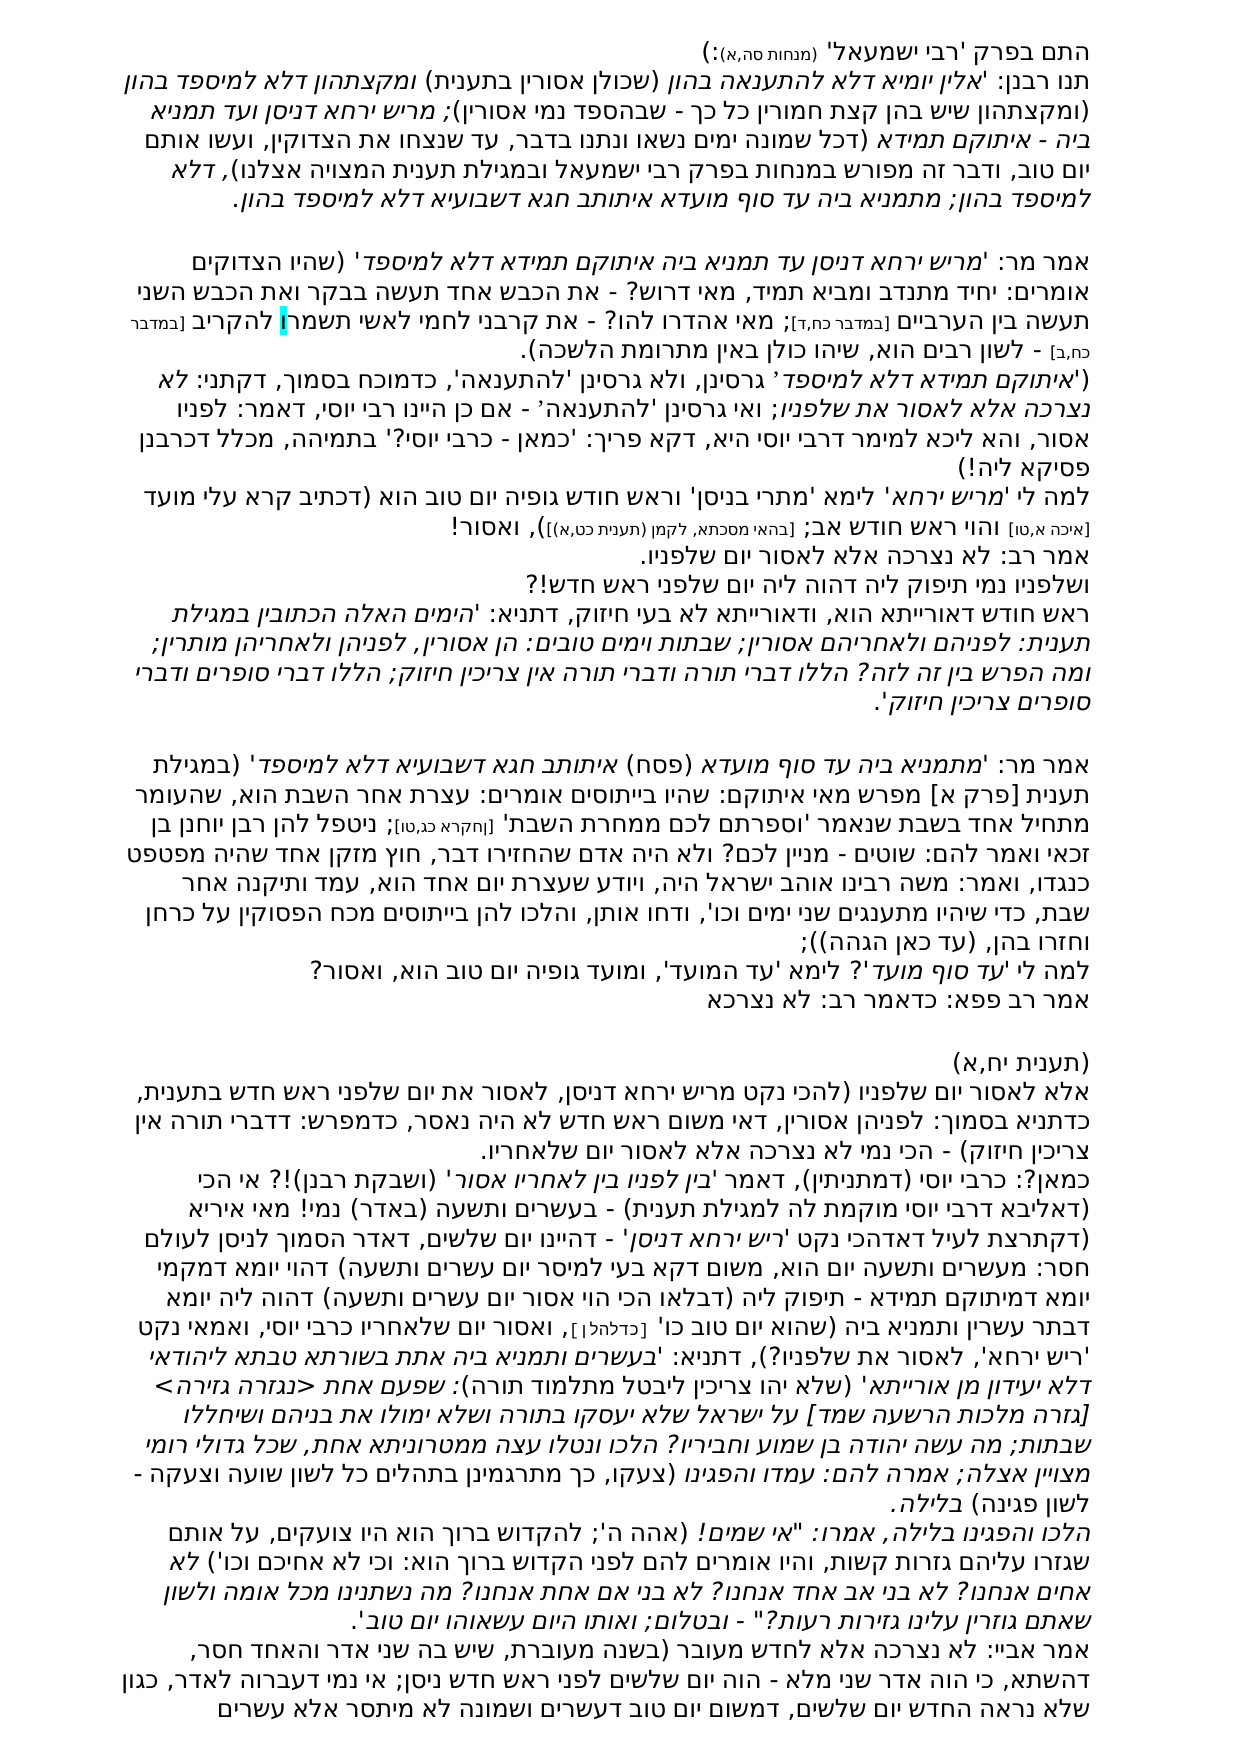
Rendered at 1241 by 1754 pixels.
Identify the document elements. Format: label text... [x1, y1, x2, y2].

text אמר רב פפא: כדאמר רב: לא נצרכא [120, 985, 1090, 1014]
text הלכו והפגינו בלילה, אמרו: "אי שמים! (אהה ה'; להקדוש ברוך הוא היו צועקים, על אותם שגזרו עליהם גזרות קשות, והיו אומרים להם לפני הקדוש ברוך הוא: וכי לא אחיכם וכו') לא אחים אנחנו? לא בני אב אחד אנחנו? לא בני אם אחת אנחנו? מה נשתנינו מכל אומה ולשון שאתם גוזרין עלינו גזירות רעות?" - ובטלום; ואותו היום עשאוהו יום טוב'. [120, 1518, 1090, 1636]
text ראש חודש דאורייתא הוא, ודאורייתא לא בעי חיזוק, דתניא: 'הימים האלה הכתובין במגילת תענית: לפניהם ולאחריהם אסורין; שבתות וימים טובים: הן אסורין, לפניהן ולאחריהן מותרין; ומה הפרש בין זה לזה? הללו דברי תורה ודברי תורה אין צריכין חיזוק; הללו דברי סופרים ודברי סופרים צריכין חיזוק'. [120, 599, 1090, 717]
text למה לי 'מריש ירחא' לימא 'מתרי בניסן' וראש חודש גופיה יום טוב הוא (דכתיב קרא עלי מועד [איכה א,טו] והוי ראש חודש אב; [בהאי מסכתא, לקמן (תענית כט,א)]), ואסור! [120, 483, 1090, 541]
text אלא לאסור יום שלפניו (להכי נקט מריש ירחא דניסן, לאסור את יום שלפני ראש חדש בתענית, כדתניא בסמוך: לפניהן אסורין, דאי משום ראש חדש לא היה נאסר, כדמפרש: דדברי תורה אין צריכין חיזוק) - הכי נמי לא נצרכה אלא לאסור יום שלאחריו. [120, 1077, 1090, 1165]
text תנו רבנן: 'אלין יומיא דלא להתענאה בהון (שכולן אסורין בתענית) ומקצתהון דלא למיספד בהון (ומקצתהון שיש בהן קצת חמורין כל כך - שבהספד נמי אסורין); מריש ירחא דניסן ועד תמניא ביה - איתוקם תמידא (דכל שמונה ימים נשאו ונתנו בדבר, עד שנצחו את הצדוקין, ועשו אותם יום טוב, ודבר זה מפורש במנחות בפרק רבי ישמעאל ובמגילת תענית המצויה אצלנו), דלא למיספד בהון; מתמניא ביה עד סוף מועדא איתותב חגא דשבועיא דלא למיספד בהון. [120, 67, 1090, 213]
text ('איתוקם תמידא דלא למיספד’ גרסינן, ולא גרסינן 'להתענאה', כדמוכח בסמוך, דקתני: לא נצרכה אלא לאסור את שלפניו; ואי גרסינן 'להתענאה’ - אם כן היינו רבי יוסי, דאמר: לפניו אסור, והא ליכא למימר דרבי יוסי היא, דקא פריך: 'כמאן - כרבי יוסי?' בתמיהה, מכלל דכרבנן פסיקא ליה!) [120, 365, 1090, 483]
text אמר מר: 'מריש ירחא דניסן עד תמניא ביה איתוקם תמידא דלא למיספד' (שהיו הצדוקים אומרים: יחיד מתנדב ומביא תמיד, מאי דרוש? - את הכבש אחד תעשה בבקר ואת הכבש השני תעשה בין הערביים [במדבר כח,ד]; מאי אהדרו להו? - את קרבני לחמי לאשי תשמרו להקריב [במדבר כח,ב] - לשון רבים הוא, שיהו כולן באין מתרומת הלשכה). [120, 247, 1090, 365]
text אמר אביי: לא נצרכה אלא לחדש מעובר (בשנה מעוברת, שיש בה שני אדר והאחד חסר, דהשתא, כי הוה אדר שני מלא - הוה יום שלשים לפני ראש חדש ניסן; אי נמי דעברוה לאדר, כגון שלא נראה החדש יום שלשים, דמשום יום טוב דעשרים ושמונה לא מיתסר אלא עשרים [120, 1636, 1090, 1724]
text (תענית יח,א) [120, 1048, 1090, 1077]
text התם בפרק 'רבי ישמעאל' (מנחות סה,א):) [120, 37, 1090, 67]
text אמר מר: 'מתמניא ביה עד סוף מועדא (פסח) איתותב חגא דשבועיא דלא למיספד' (במגילת תענית [פרק א] מפרש מאי איתוקם: שהיו בייתוסים אומרים: עצרת אחר השבת הוא, שהעומר מתחיל אחד בשבת שנאמר 'וספרתם לכם ממחרת השבת' [ןחקרא כג,טו]; ניטפל להן רבן יוחנן בן זכאי ואמר להם: שוטים - מניין לכם? ולא היה אדם שהחזירו דבר, חוץ מזקן אחד שהיה מפטפט כנגדו, ואמר: משה רבינו אוהב ישראל היה, ויודע שעצרת יום אחד הוא, עמד ותיקנה אחר שבת, כדי שיהיו מתענגים שני ימים וכו', ודחו אותן, והלכו להן בייתוסים מכח הפסוקין על כרחן וחזרו בהן, (עד כאן הגהה)); [120, 751, 1090, 956]
text ושלפניו נמי תיפוק ליה דהוה ליה יום שלפני ראש חדש!? [120, 570, 1090, 599]
text אמר רב: לא נצרכה אלא לאסור יום שלפניו. [120, 541, 1090, 570]
text למה לי 'עד סוף מועד'? לימא 'עד המועד', ומועד גופיה יום טוב הוא, ואסור? [120, 956, 1090, 985]
text כמאן?: כרבי יוסי (דמתניתין), דאמר 'בין לפניו בין לאחריו אסור' (ושבקת רבנן)!? אי הכי (דאליבא דרבי יוסי מוקמת לה למגילת תענית) - בעשרים ותשעה (באדר) נמי! מאי איריא (דקתרצת לעיל דאדהכי נקט 'ריש ירחא דניסן' - דהיינו יום שלשים, דאדר הסמוך לניסן לעולם חסר: מעשרים ותשעה יום הוא, משום דקא בעי למיסר יום עשרים ותשעה) דהוי יומא דמקמי יומא דמיתוקם תמידא - תיפוק ליה (דבלאו הכי הוי אסור יום עשרים ותשעה) דהוה ליה יומא דבתר עשרין ותמניא ביה (שהוא יום טוב כו' [כדלהלן], ואסור יום שלאחריו כרבי יוסי, ואמאי נקט 'ריש ירחא', לאסור את שלפניו?), דתניא: 'בעשרים ותמניא ביה אתת בשורתא טבתא ליהודאי דלא יעידון מן אורייתא' (שלא יהו צריכין ליבטל מתלמוד תורה): שפעם אחת <נגזרה גזירה> [גזרה מלכות הרשעה שמד] על ישראל שלא יעסקו בתורה ושלא ימולו את בניהם ושיחללו שבתות; מה עשה יהודה בן שמוע וחביריו? הלכו ונטלו עצה ממטרוניתא אחת, שכל גדולי רומי מצויין אצלה; אמרה להם: עמדו והפגינו (צעקו, כך מתרגמינן בתהלים כל לשון שועה וצעקה - לשון פגינה) בלילה. [120, 1165, 1090, 1518]
